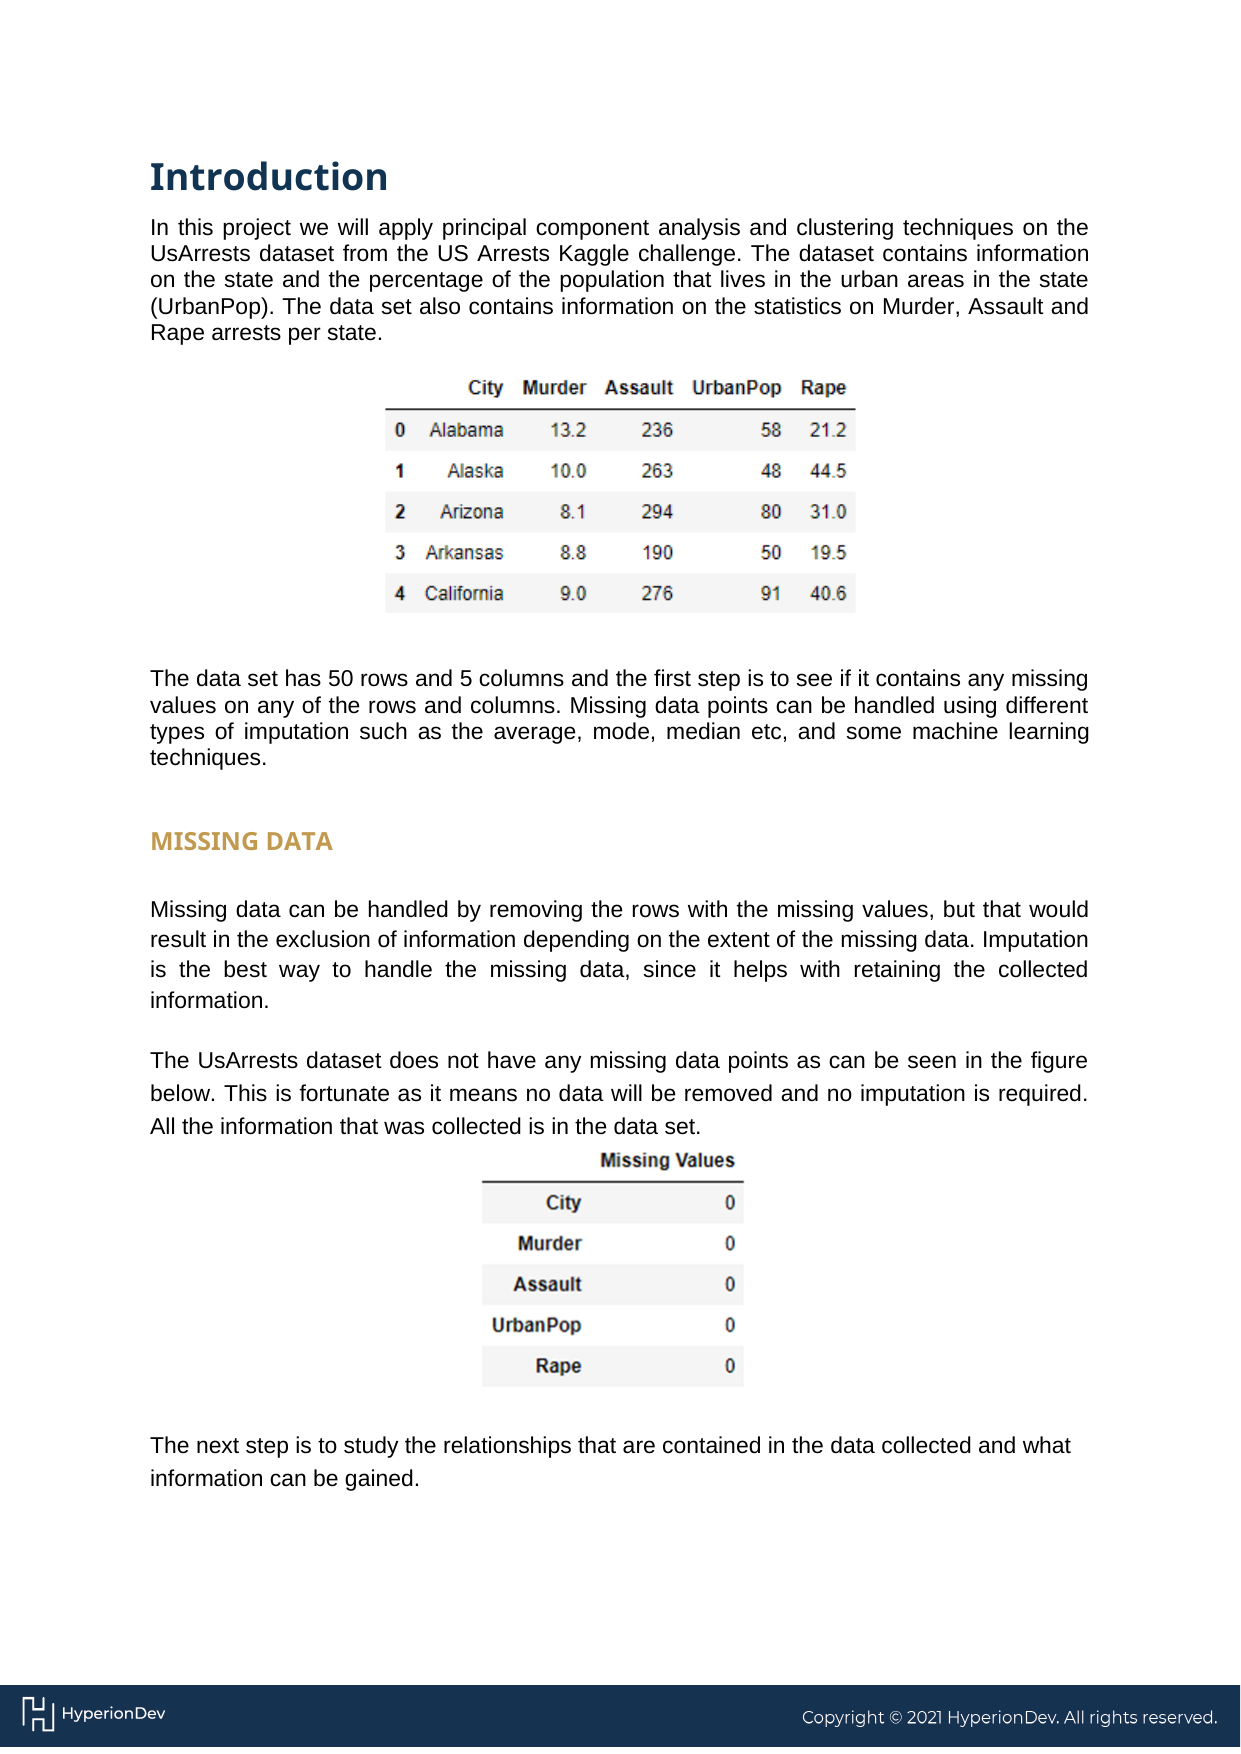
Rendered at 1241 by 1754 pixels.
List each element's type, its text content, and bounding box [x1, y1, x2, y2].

text The data set has 50 rows and 5 columns and the first step is to see if it contains any missing values on any of the rows and columns. Missing data points can be handled using different types of imputation such as the average, mode, median etc, and some machine learning techniques. [150, 665, 1090, 797]
text The next step is to study the relationships that are contained in the data collected and what information can be gained. [150, 1432, 1090, 1492]
text Introduction [150, 150, 1090, 201]
text In this project we will apply principal component analysis and clustering techniques on the UsArrests dataset from the US Arrests Kaggle challenge. The dataset contains information on the state and the percentage of the population that lives in the urban areas in the state (UrbanPop). The data set also contains information on the statistics on Murder, Assault and Rape arrests per state. [150, 214, 1090, 346]
title MISSING DATA [150, 823, 1090, 857]
text The UsArrests dataset does not have any missing data points as can be seen in the figure below. This is fortunate as it means no data will be removed and no imputation is required. All the information that was collected is in the data set. [150, 1047, 1090, 1139]
text Missing data can be handled by removing the rows with the missing values, but that would result in the exclusion of information depending on the extent of the missing data. Imputation is the best way to handle the missing data, since it helps with retaining the collected information. [150, 896, 1090, 1013]
